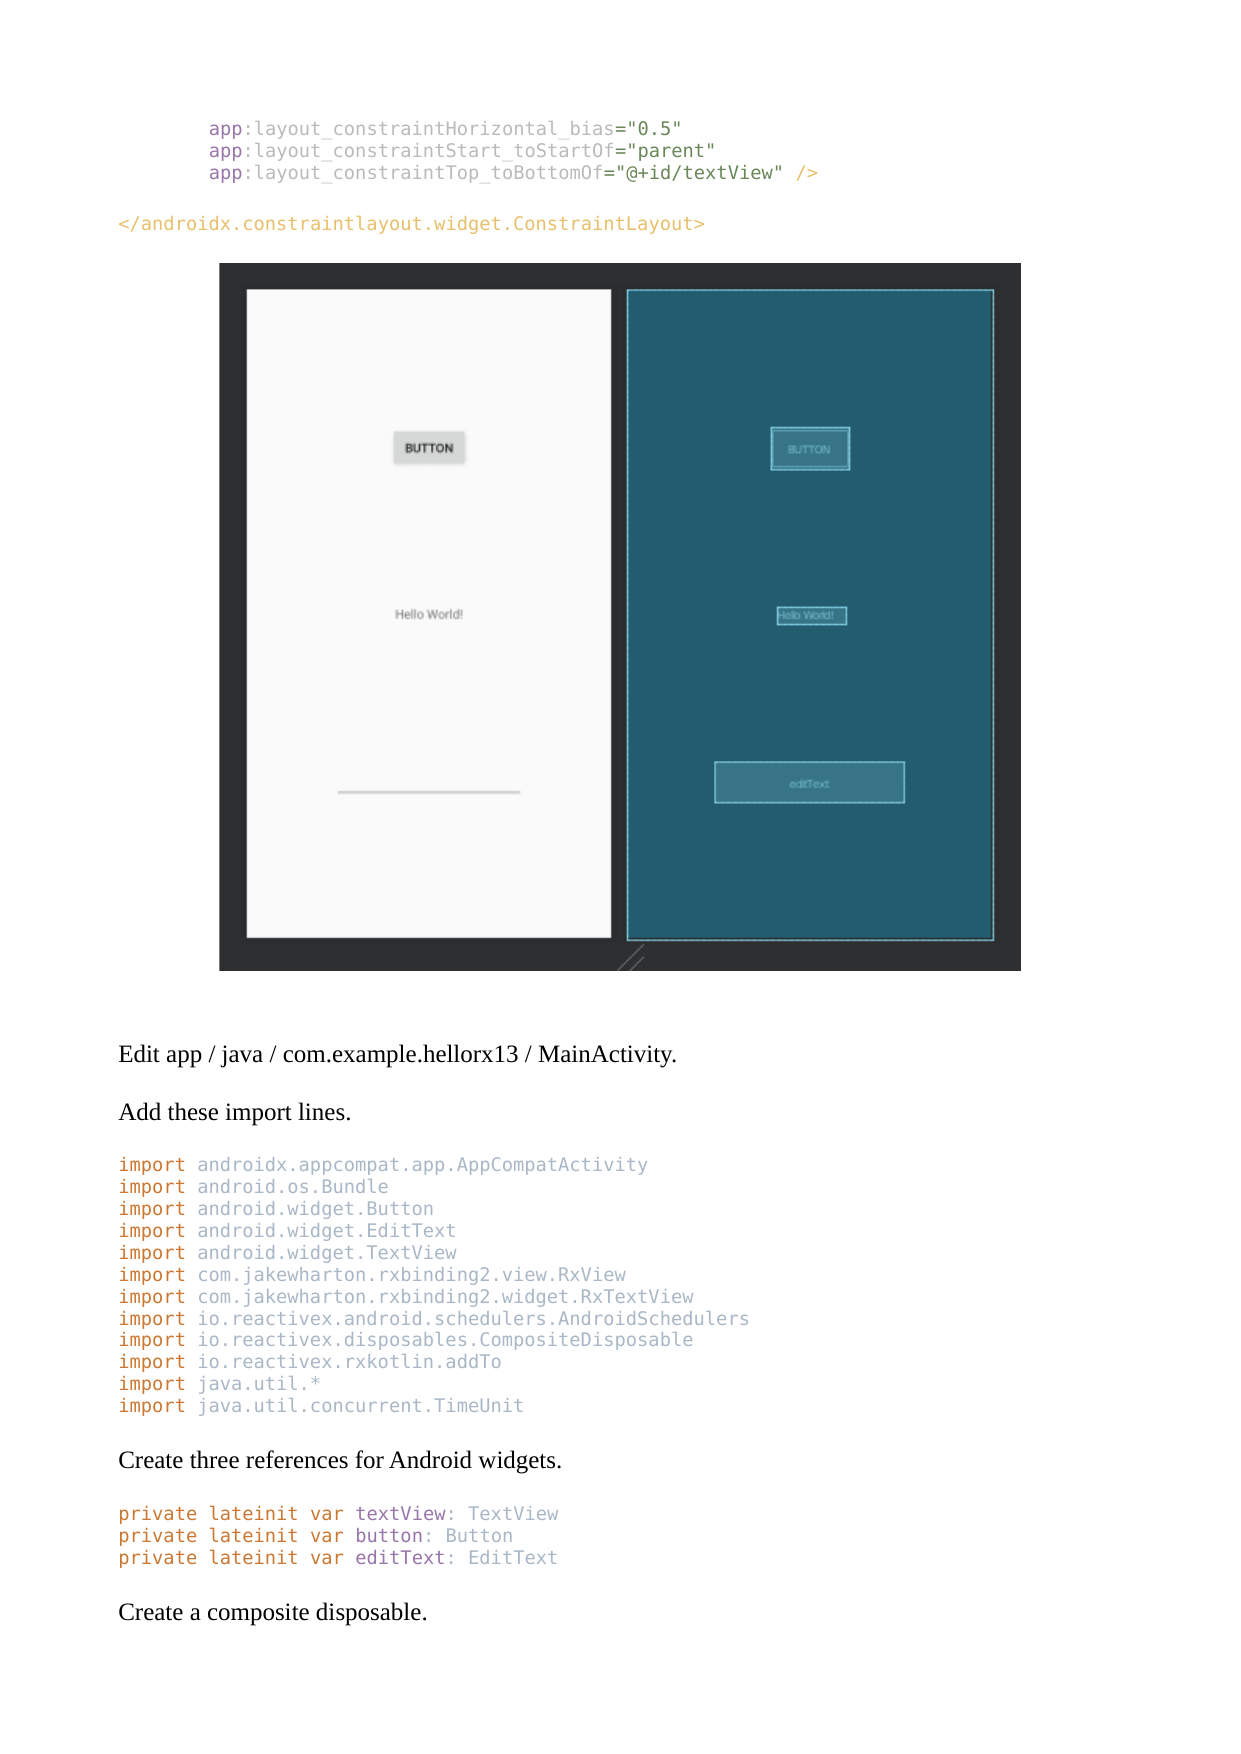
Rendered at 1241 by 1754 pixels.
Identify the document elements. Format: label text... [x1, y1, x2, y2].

text Add these import lines. [118, 1097, 1122, 1126]
text private lateinit var textView: TextView private lateinit var button: Button private lateinit var editText: EditText [118, 1503, 1122, 1569]
text Create a composite disposable. [118, 1597, 1122, 1626]
text Edit app / java / com.example.hellorx13 / MainActivity. [118, 1039, 1122, 1068]
text import androidx.appcompat.app.AppCompatActivity import android.os.Bundle import android.widget.Button import android.widget.EditText import android.widget.TextView import com.jakewharton.rxbinding2.view.RxView import com.jakewharton.rxbinding2.widget.RxTextView import io.reactivex.android.schedulers.AndroidSchedulers import io.reactivex.disposables.CompositeDisposable import io.reactivex.rxkotlin.addTo import java.util.* import java.util.concurrent.TimeUnit [118, 1154, 1122, 1417]
picture [219, 263, 1021, 971]
text app:layout_constraintHorizontal_bias="0.5" app:layout_constraintStart_toStartOf="parent" app:layout_constraintTop_toBottomOf="@+id/textView" /> </androidx.constraintlayout.widget.ConstraintLayout> [118, 118, 1122, 234]
text Create three references for Android widgets. [118, 1446, 1122, 1474]
